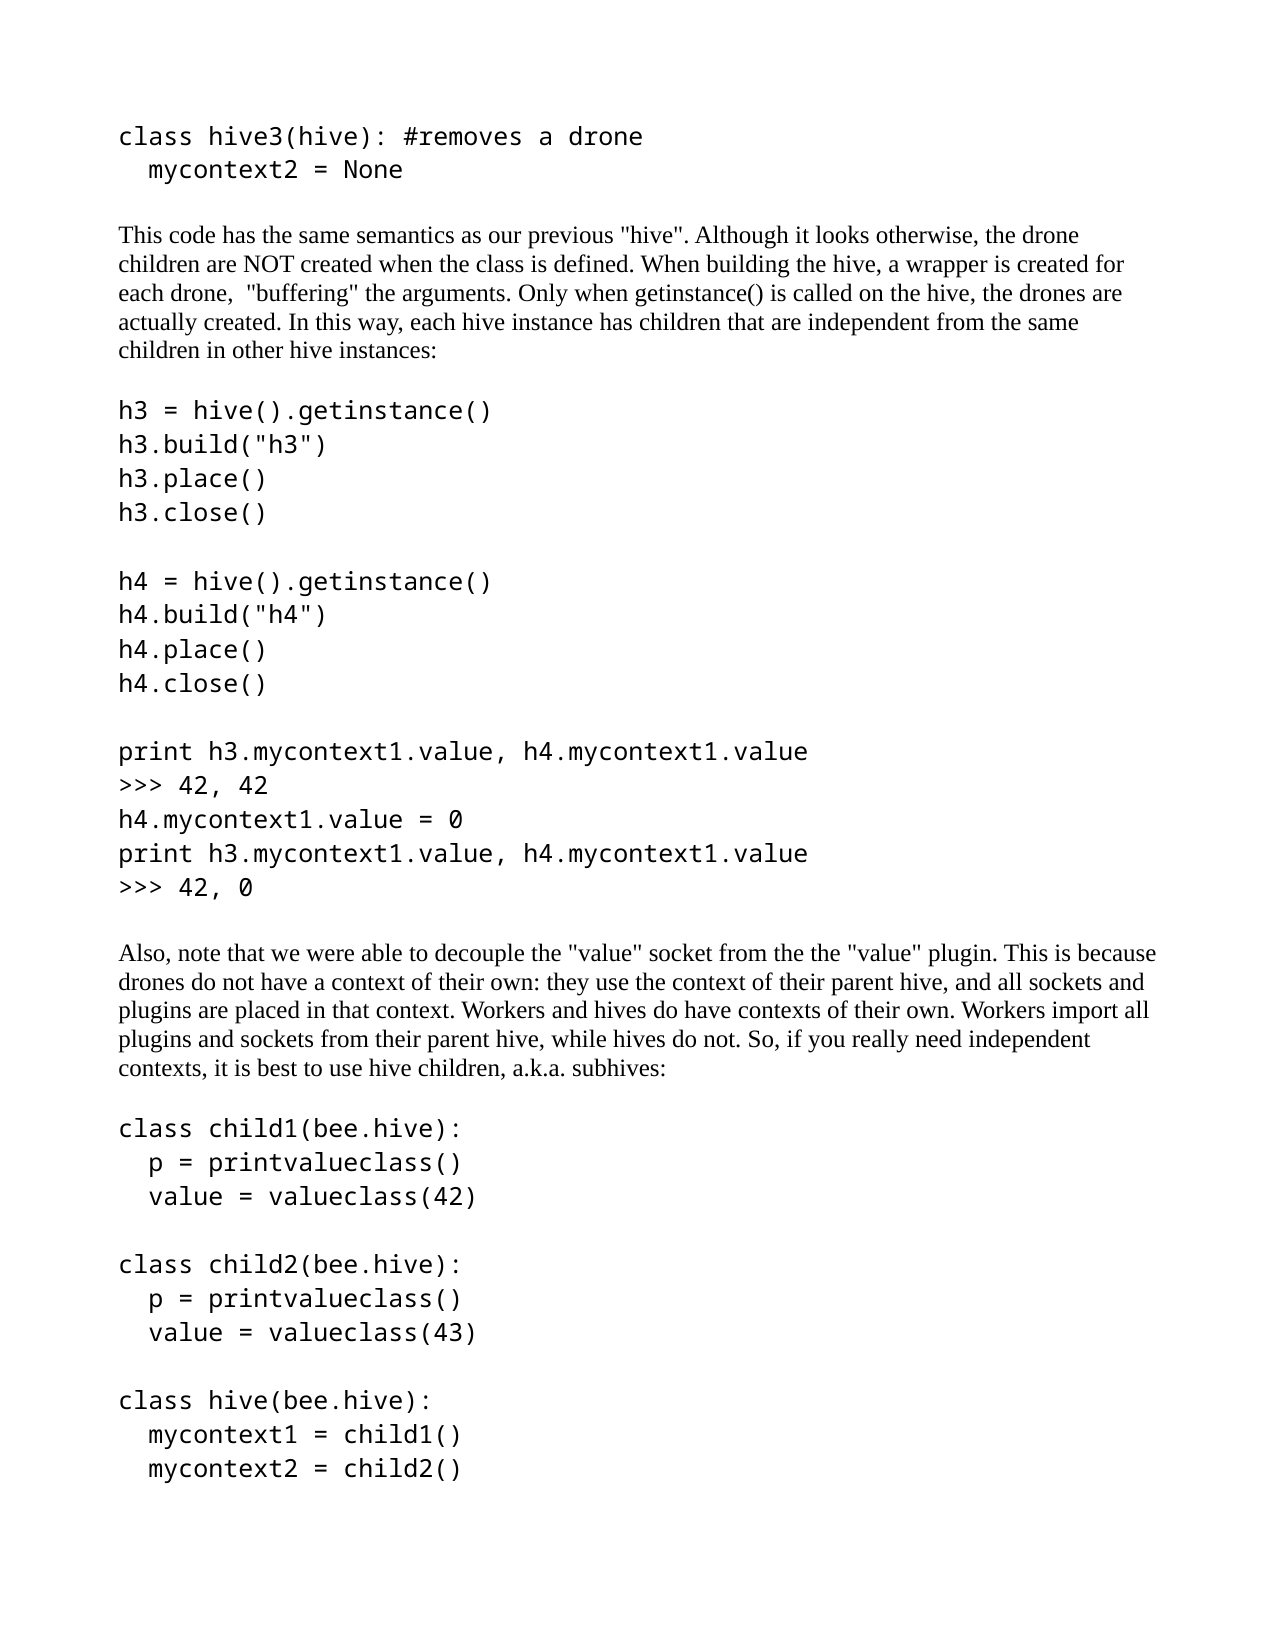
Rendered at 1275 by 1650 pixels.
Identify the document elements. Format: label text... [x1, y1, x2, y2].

text class hive(bee.hive): [118, 1383, 1157, 1417]
text h4 = hive().getinstance() [118, 563, 1157, 597]
text value = valueclass(43) [118, 1315, 1157, 1349]
text p = printvalueclass() [118, 1281, 1157, 1315]
text mycontext2 = child2() [118, 1451, 1157, 1485]
text h3.place() [118, 461, 1157, 495]
text h3.build("h3") [118, 427, 1157, 461]
text print h3.mycontext1.value, h4.mycontext1.value [118, 836, 1157, 870]
text >>> 42, 0 [118, 870, 1157, 904]
text mycontext2 = None [118, 152, 1157, 186]
text >>> 42, 42 [118, 767, 1157, 802]
text class hive3(hive): #removes a drone [118, 118, 1157, 152]
text h4.mycontext1.value = 0 [118, 802, 1157, 836]
text print h3.mycontext1.value, h4.mycontext1.value [118, 733, 1157, 767]
text class child1(bee.hive): [118, 1110, 1157, 1144]
text p = printvalueclass() [118, 1144, 1157, 1178]
text This code has the same semantics as our previous "hive". Although it looks otherwise, the drone children are NOT created when the class is defined. When building the hive, a wrapper is created for each drone, "buffering" the arguments. Only when getinstance() is called on the hive, the drones are actually created. In this way, each hive instance has children that are independent from the same children in other hive instances: [118, 220, 1157, 364]
text h4.close() [118, 665, 1157, 699]
text mycontext1 = child1() [118, 1417, 1157, 1451]
text h4.build("h4") [118, 597, 1157, 631]
text h3 = hive().getinstance() [118, 393, 1157, 427]
text h3.close() [118, 495, 1157, 529]
text Also, note that we were able to decouple the "value" socket from the the "value" plugin. This is because drones do not have a context of their own: they use the context of their parent hive, and all sockets and plugins are placed in that context. Workers and hives do have contexts of their own. Workers import all plugins and sockets from their parent hive, while hives do not. So, if you really need independent contexts, it is best to use hive children, a.k.a. subhives: [118, 938, 1157, 1082]
text class child2(bee.hive): [118, 1247, 1157, 1281]
text value = valueclass(42) [118, 1178, 1157, 1212]
text h4.place() [118, 631, 1157, 665]
